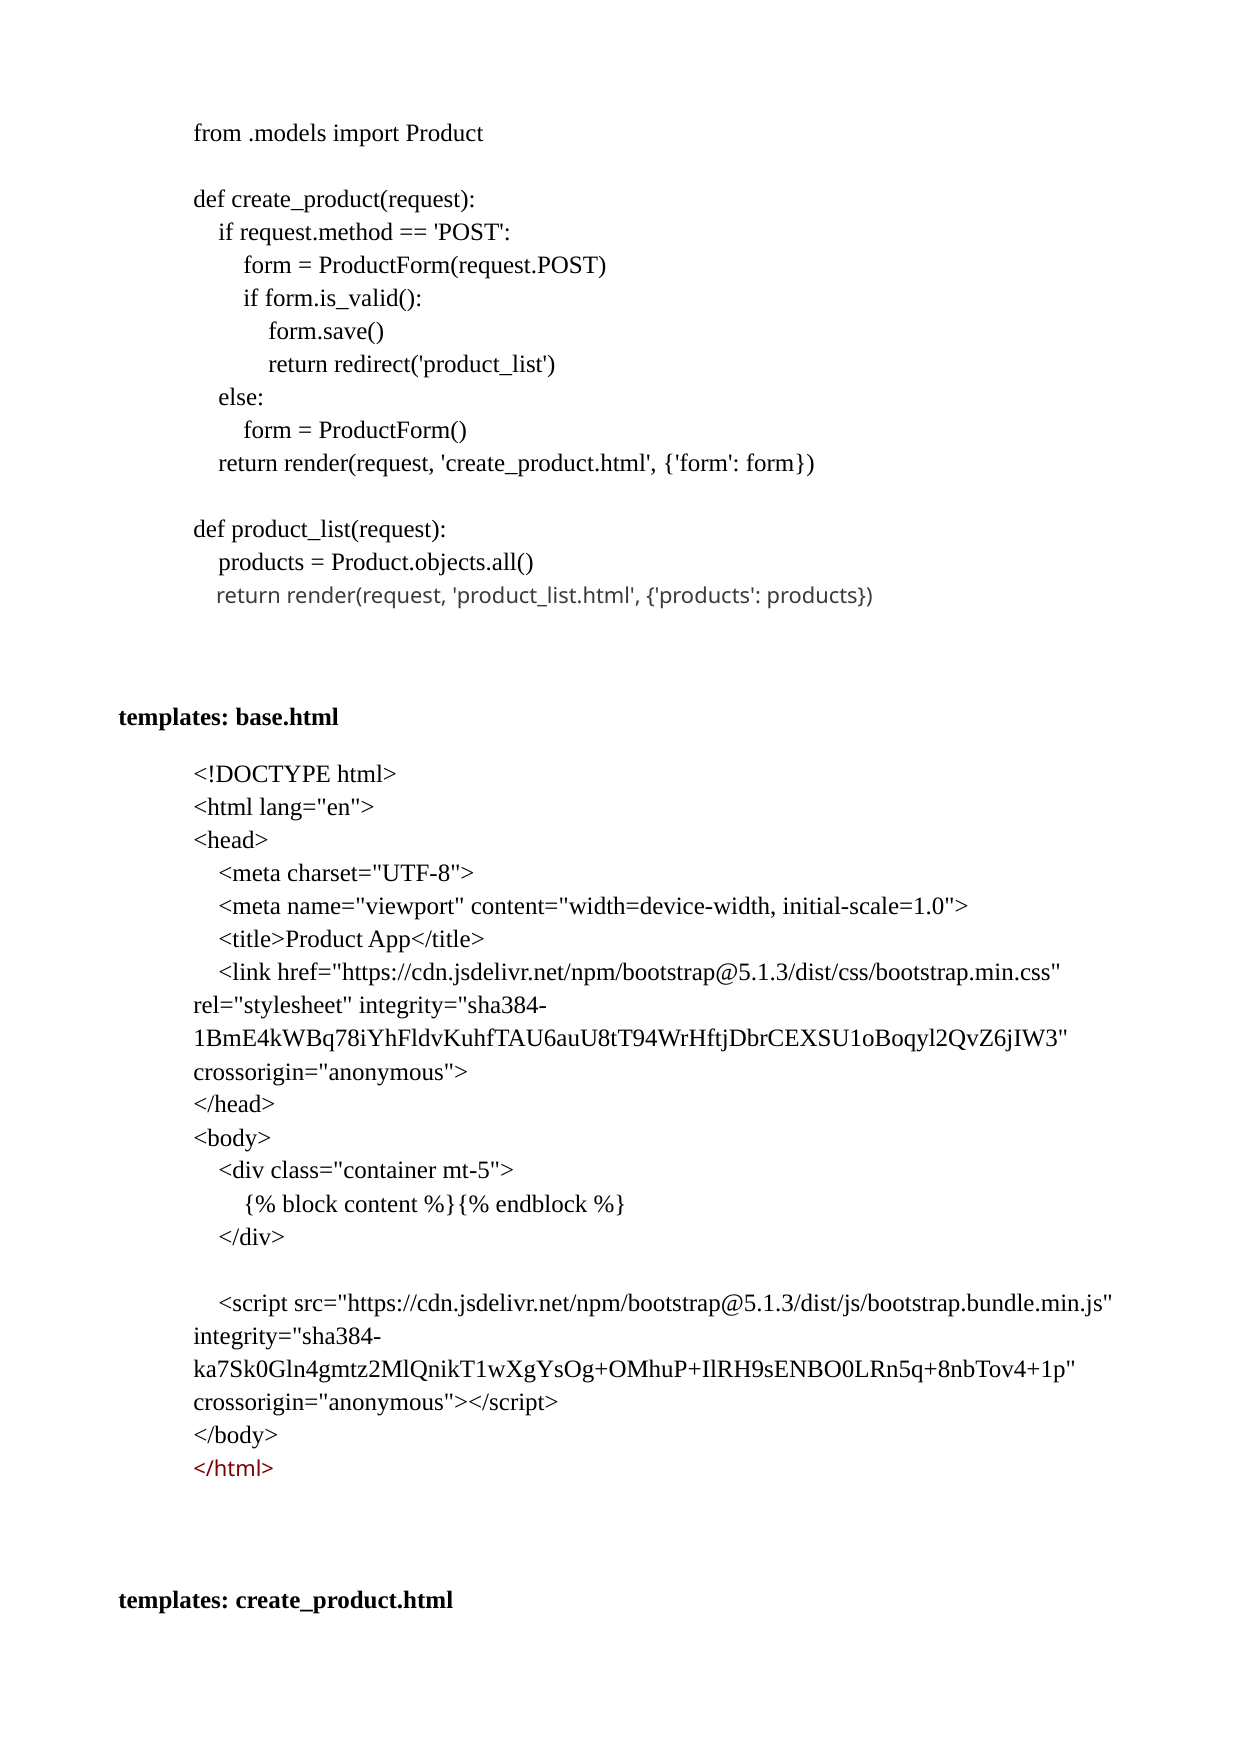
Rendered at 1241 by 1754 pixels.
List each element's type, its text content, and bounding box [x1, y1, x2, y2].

text return render(request, 'product_list.html', {'products': products}) [193, 580, 1122, 610]
text form = ProductForm() [193, 415, 1122, 444]
text <div class="container mt-5"> [193, 1156, 1122, 1184]
text <meta charset="UTF-8"> [193, 858, 1122, 887]
text else: [193, 382, 1122, 411]
text <title>Product App</title> [193, 924, 1122, 953]
text return redirect('product_list') [193, 349, 1122, 378]
text <link href="https://cdn.jsdelivr.net/npm/bootstrap@5.1.3/dist/css/bootstrap.min.css" rel="stylesheet" integrity="sha384-1BmE4kWBq78iYhFldvKuhfTAU6auU8tT94WrHftjDbrCEXSU1oBoqyl2QvZ6jIW3" crossorigin="anonymous"> [193, 957, 1122, 1085]
text from .models import Product [193, 118, 1122, 147]
text <script src="https://cdn.jsdelivr.net/npm/bootstrap@5.1.3/dist/js/bootstrap.bundle.min.js" integrity="sha384-ka7Sk0Gln4gmtz2MlQnikT1wXgYsOg+OMhuP+IlRH9sENBO0LRn5q+8nbTov4+1p" crossorigin="anonymous"></script> [193, 1288, 1122, 1416]
text templates: base.html [118, 702, 1122, 731]
text {% block content %}{% endblock %} [193, 1189, 1122, 1217]
text <html lang="en"> [193, 792, 1122, 821]
text def product_list(request): [193, 514, 1122, 543]
text </html> [193, 1453, 1122, 1483]
text templates: create_product.html [118, 1585, 1122, 1614]
text form = ProductForm(request.POST) [193, 250, 1122, 279]
text </head> [193, 1089, 1122, 1118]
text </body> [193, 1420, 1122, 1448]
text <!DOCTYPE html> [193, 759, 1122, 788]
text form.save() [193, 316, 1122, 345]
text </div> [193, 1222, 1122, 1250]
text <meta name="viewport" content="width=device-width, initial-scale=1.0"> [193, 891, 1122, 920]
text if form.is_valid(): [193, 283, 1122, 312]
text <head> [193, 825, 1122, 854]
text def create_product(request): [193, 184, 1122, 213]
text if request.method == 'POST': [193, 217, 1122, 246]
text products = Product.objects.all() [193, 547, 1122, 576]
text <body> [193, 1123, 1122, 1151]
text return render(request, 'create_product.html', {'form': form}) [193, 448, 1122, 477]
